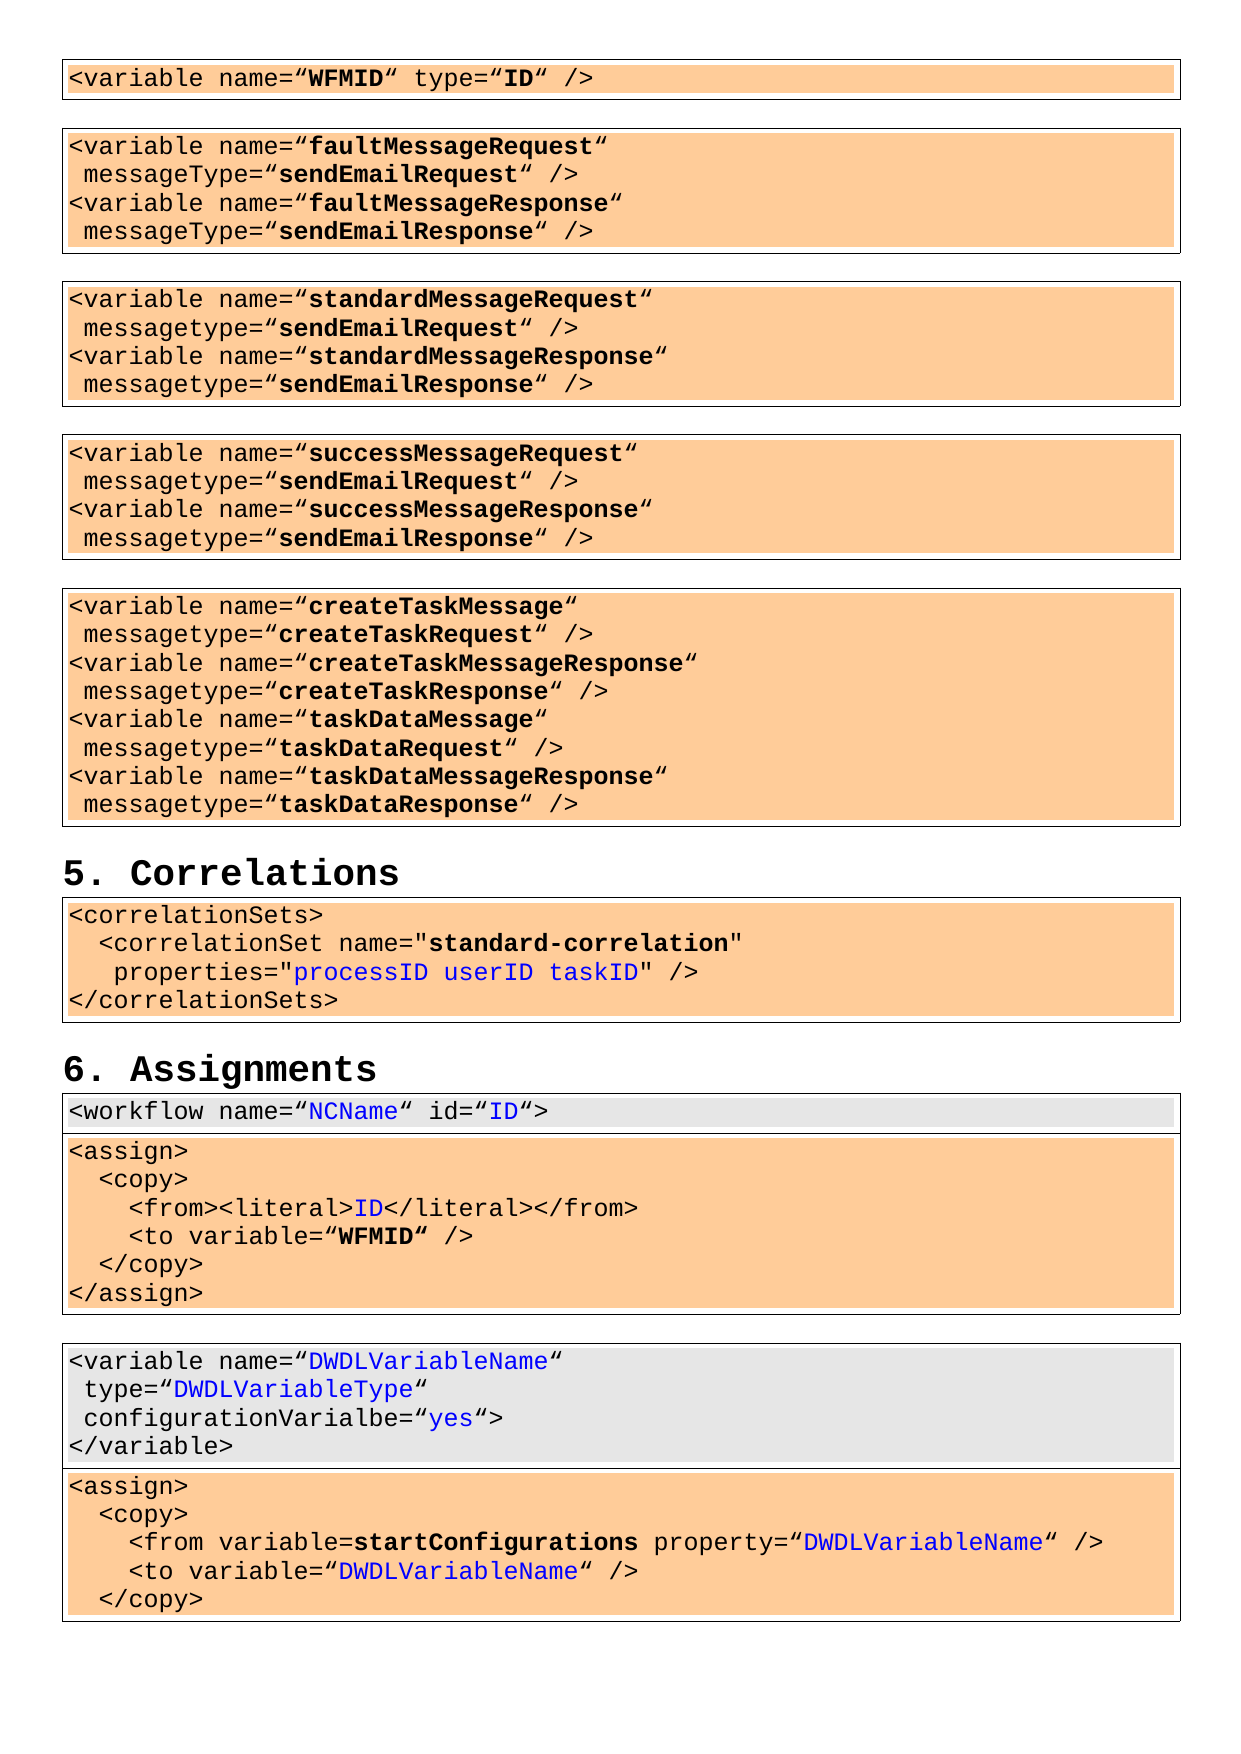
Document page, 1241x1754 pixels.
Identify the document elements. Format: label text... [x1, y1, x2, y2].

table_cell <assign> <copy> <from variable=startConfigurations property=“DWDLVariableName“ /> <to variable=“DWDLVariableName“ /> </copy> [63, 1469, 1180, 1621]
table_cell <assign> <copy> <from><literal>ID</literal></from> <to variable=“WFMID“ /> </copy> </assign> [63, 1134, 1180, 1314]
text 6. Assignments [62, 1050, 1180, 1093]
text 5. Correlations [62, 854, 1180, 897]
table_header <correlationSets> <correlationSet name="standard-correlation" properties="processID userID taskID" /> </correlationSets> [63, 898, 1180, 1022]
table_header <variable name=“createTaskMessage“ messagetype=“createTaskRequest“ /> <variable name=“createTaskMessageResponse“ messagetype=“createTaskResponse“ /> <variable name=“taskDataMessage“ messagetype=“taskDataRequest“ /> <variable name=“taskDataMessageResponse“ messagetype=“taskDataResponse“ /> [63, 589, 1180, 826]
table_header <variable name=“faultMessageRequest“ messageType=“sendEmailRequest“ /> <variable name=“faultMessageResponse“ messageType=“sendEmailResponse“ /> [63, 129, 1180, 253]
table_header <variable name=“standardMessageRequest“ messagetype=“sendEmailRequest“ /> <variable name=“standardMessageResponse“ messagetype=“sendEmailResponse“ /> [63, 282, 1180, 406]
table_header <workflow name=“NCName“ id=“ID“> [63, 1094, 1180, 1133]
table_header <variable name=“WFMID“ type=“ID“ /> [63, 60, 1180, 99]
table_header <variable name=“successMessageRequest“ messagetype=“sendEmailRequest“ /> <variable name=“successMessageResponse“ messagetype=“sendEmailResponse“ /> [63, 435, 1180, 559]
table_header <variable name=“DWDLVariableName“ type=“DWDLVariableType“ configurationVarialbe=“yes“> </variable> [63, 1344, 1180, 1467]
